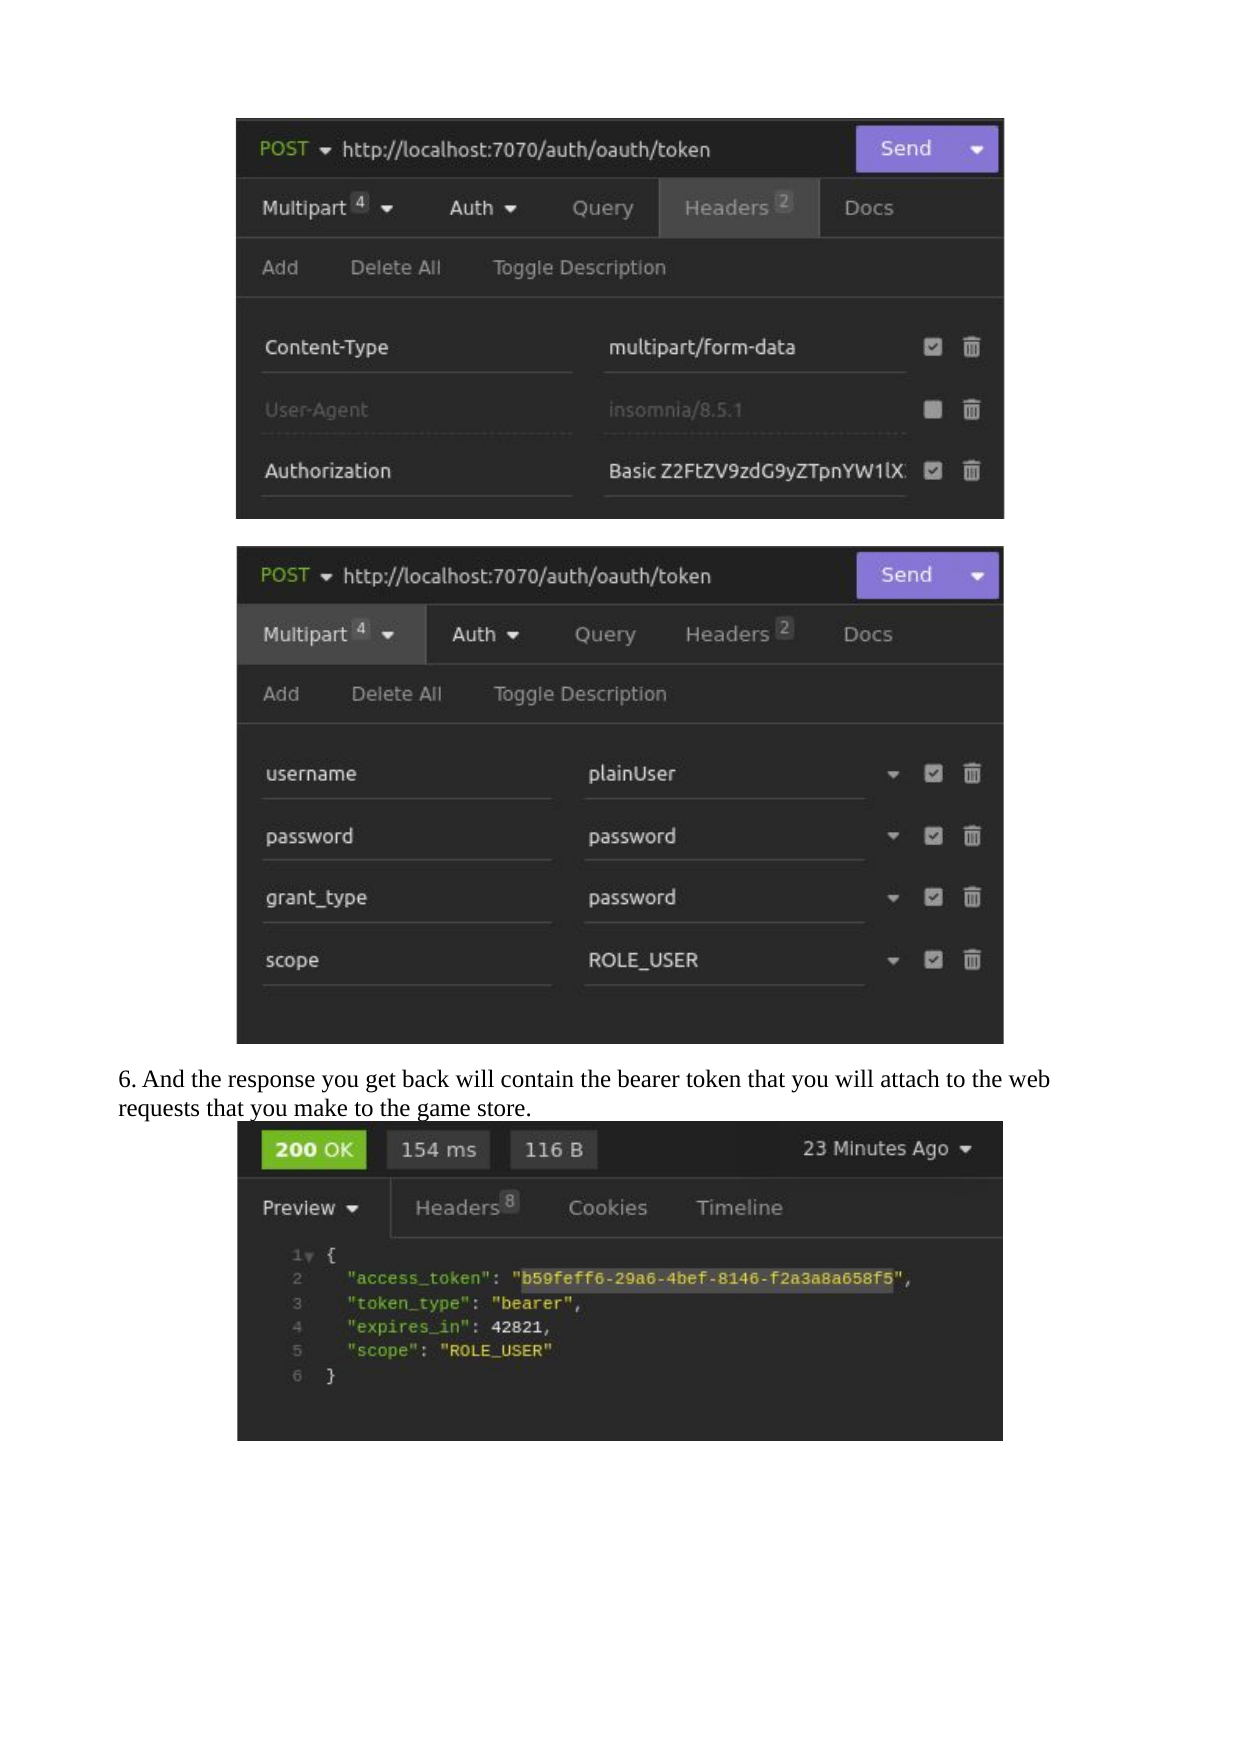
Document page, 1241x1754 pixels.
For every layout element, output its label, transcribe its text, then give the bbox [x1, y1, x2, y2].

picture [237, 1121, 1003, 1441]
text 6. And the response you get back will contain the bearer token that you will attach to the web requests that you make to the game store. [118, 1064, 1122, 1122]
picture [235, 118, 1005, 519]
picture [236, 546, 1004, 1044]
